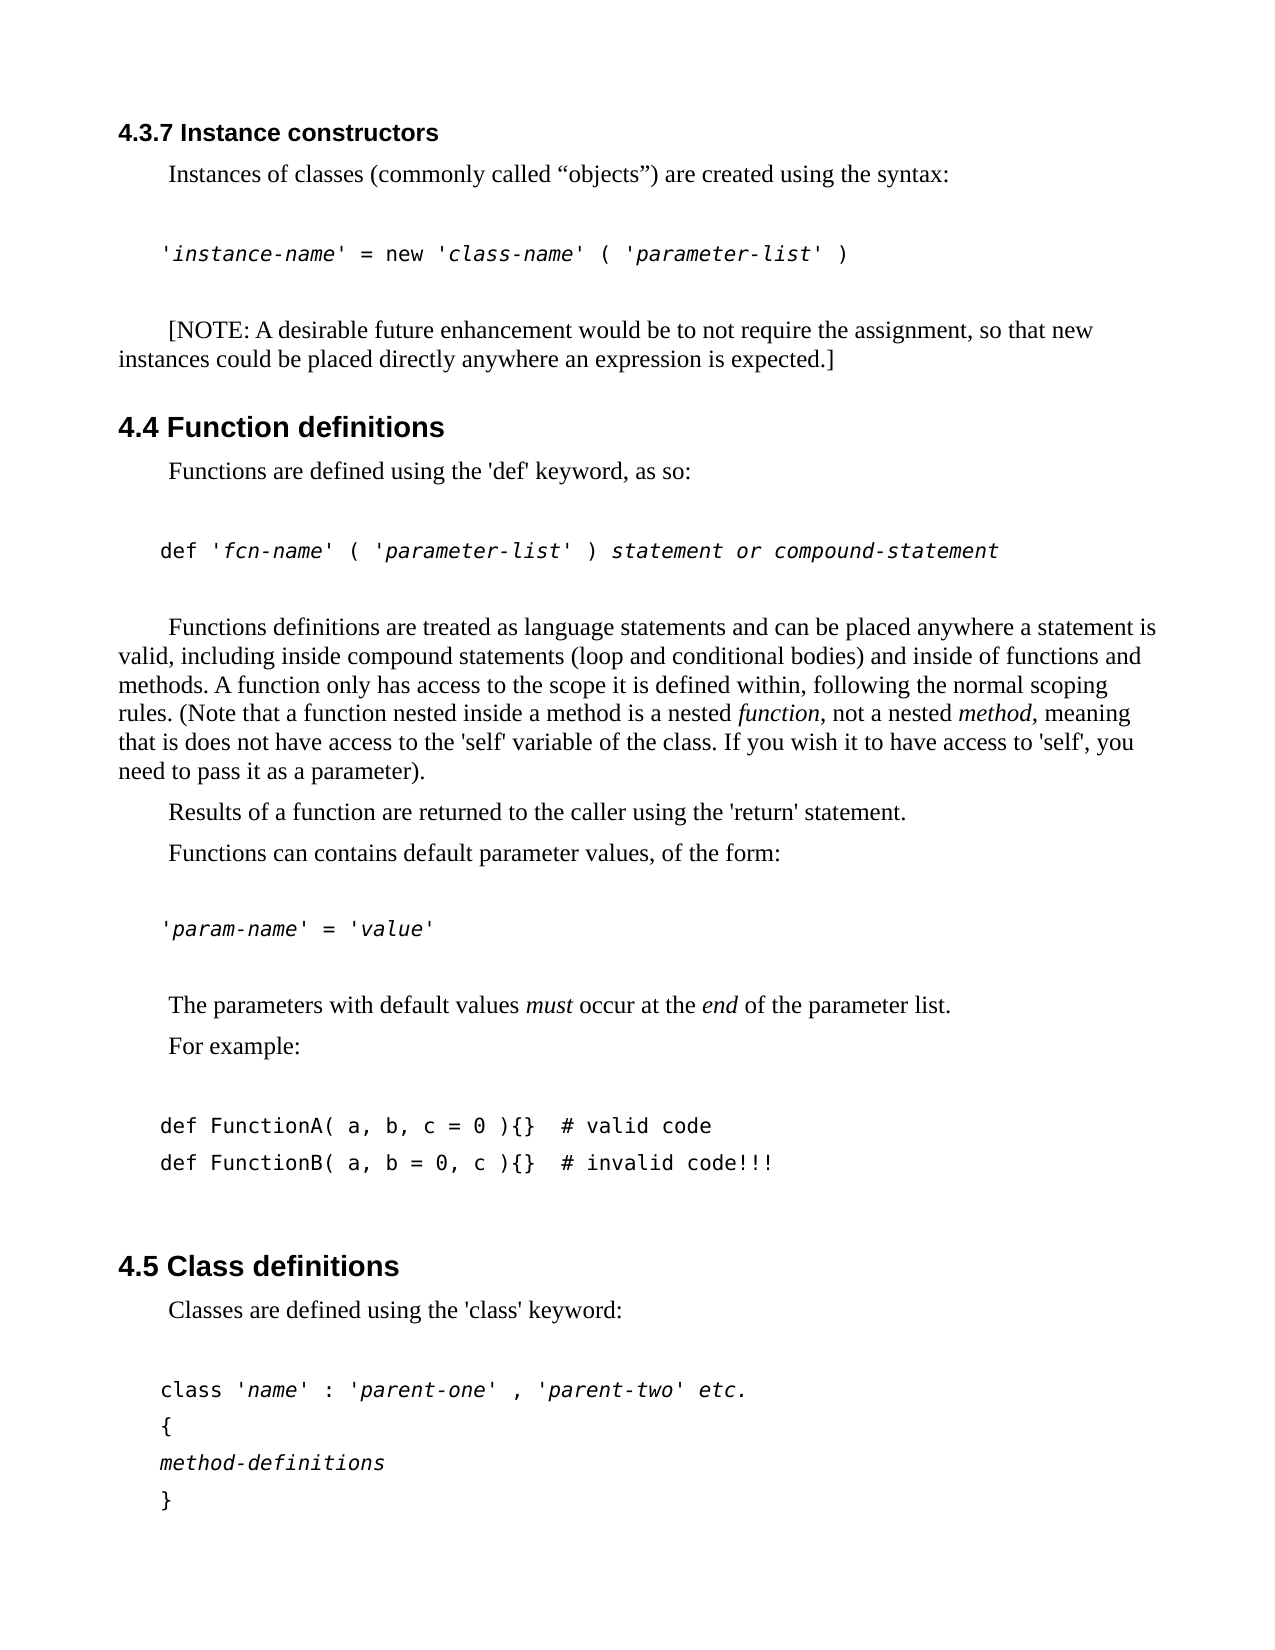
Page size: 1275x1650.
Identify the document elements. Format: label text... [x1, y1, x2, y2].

text Instances of classes (commonly called “objects”) are created using the syntax: [118, 159, 1157, 188]
text Functions definitions are treated as language statements and can be placed anywhere a statement is valid, including inside compound statements (loop and conditional bodies) and inside of functions and methods. A function only has access to the scope it is defined within, following the normal scoping rules. (Note that a function nested inside a method is a nested function, not a nested method, meaning that is does not have access to the 'self' variable of the class. If you wish it to have access to 'self', you need to pass it as a parameter). [118, 612, 1157, 785]
text class 'name' : 'parent-one' , 'parent-two' etc. [118, 1378, 1157, 1402]
text Functions are defined using the 'def' keyword, as so: [118, 456, 1157, 485]
text method-definitions [118, 1451, 1157, 1476]
text 'instance-name' = new 'class-name' ( 'parameter-list' ) [118, 242, 1157, 266]
subtitle 4.5 Class definitions [118, 1249, 1157, 1283]
text } [118, 1488, 1157, 1512]
text Classes are defined using the 'class' keyword: [118, 1295, 1157, 1324]
subtitle 4.4 Function definitions [118, 410, 1157, 444]
text The parameters with default values must occur at the end of the parameter list. [118, 990, 1157, 1019]
text Functions can contains default parameter values, of the form: [118, 838, 1157, 867]
text 'param-name' = 'value' [118, 917, 1157, 941]
text { [118, 1414, 1157, 1439]
text Results of a function are returned to the caller using the 'return' statement. [118, 797, 1157, 826]
text def FunctionA( a, b, c = 0 ){} # valid code [118, 1114, 1157, 1138]
text def FunctionB( a, b = 0, c ){} # invalid code!!! [118, 1151, 1157, 1175]
text [NOTE: A desirable future enhancement would be to not require the assignment, so that new instances could be placed directly anywhere an expression is expected.] [118, 315, 1157, 373]
text def 'fcn-name' ( 'parameter-list' ) statement or compound-statement [118, 539, 1157, 563]
subtitle 4.3.7 Instance constructors [118, 118, 1157, 147]
text For example: [118, 1031, 1157, 1060]
